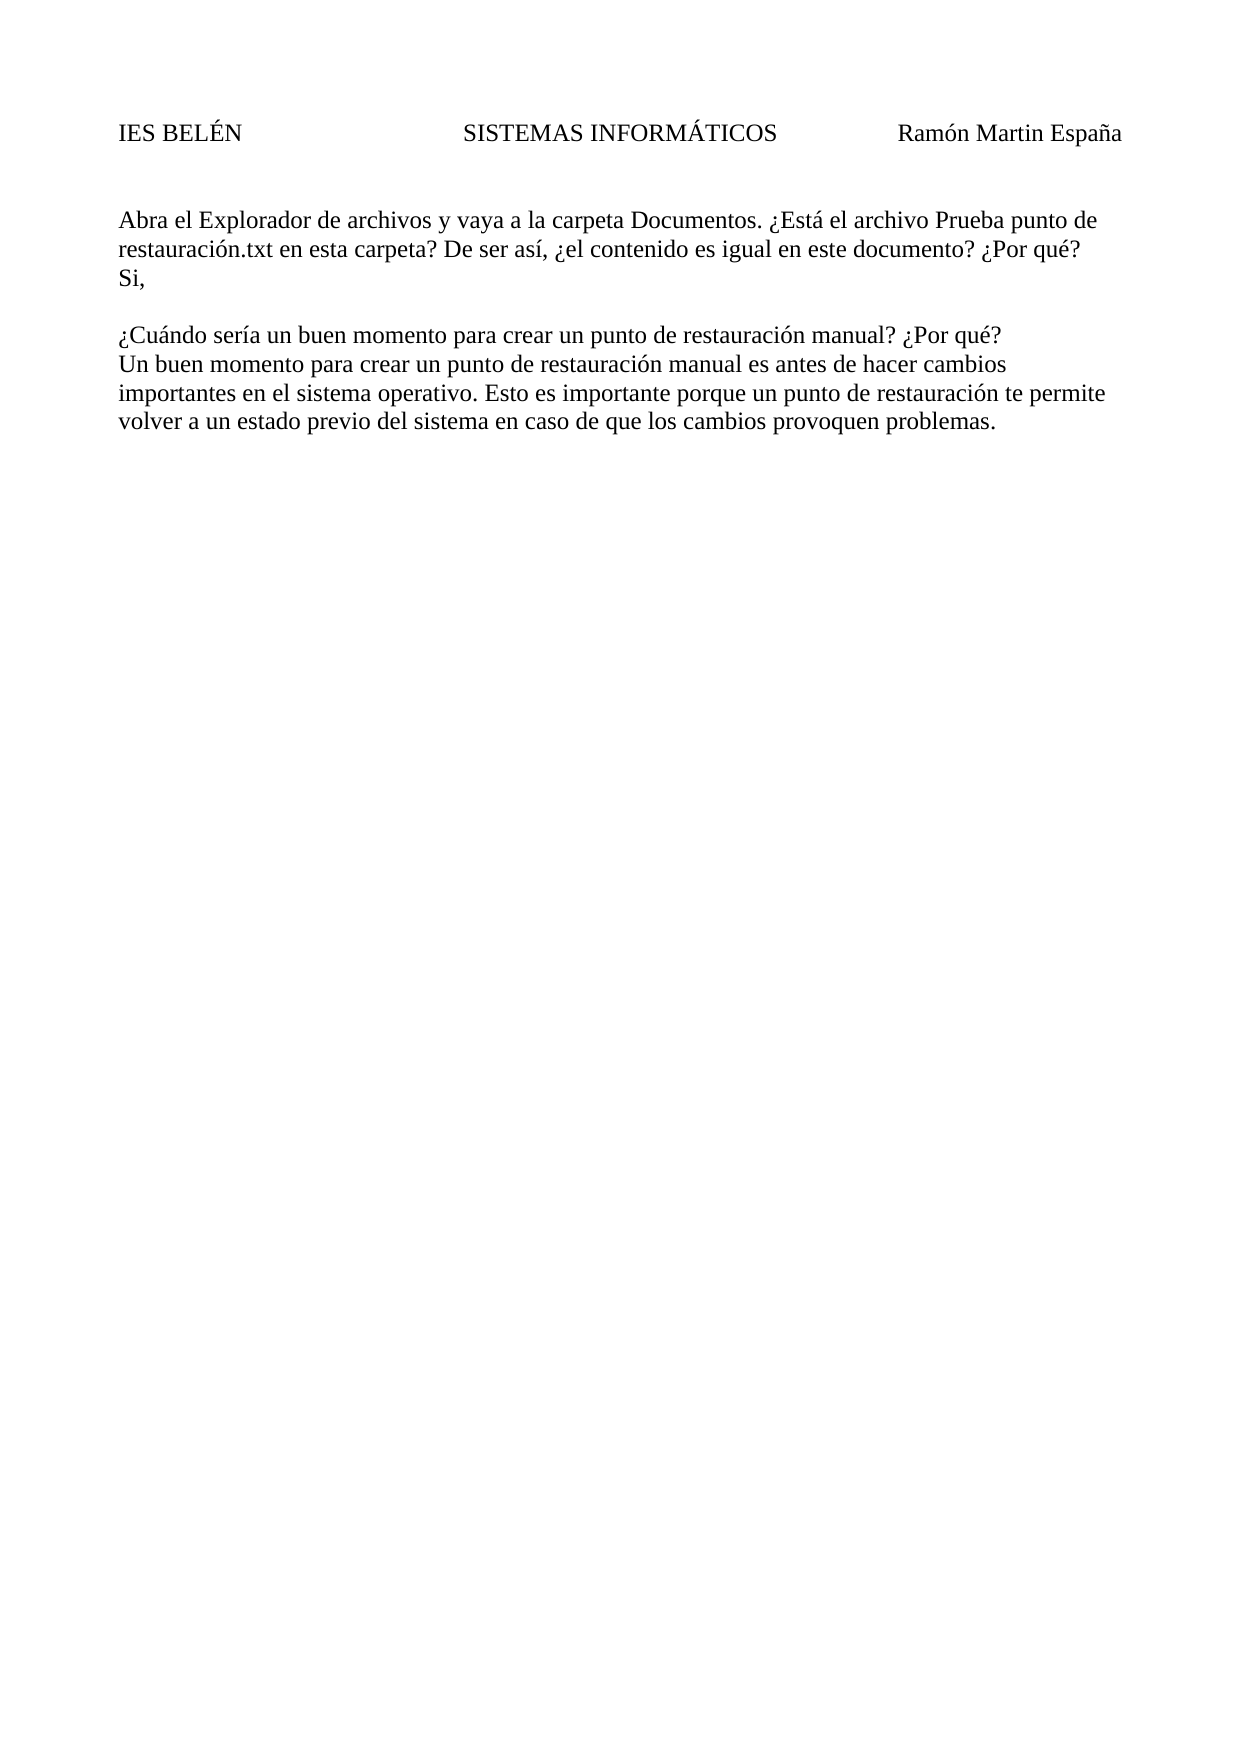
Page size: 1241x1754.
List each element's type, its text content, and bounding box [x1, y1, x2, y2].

text Abra el Explorador de archivos y vaya a la carpeta Documentos. ¿Está el archivo Prueba punto de restauración.txt en esta carpeta? De ser así, ¿el contenido es igual en este documento? ¿Por qué? [118, 176, 1122, 263]
text Si, [118, 263, 1122, 291]
text ¿Cuándo sería un buen momento para crear un punto de restauración manual? ¿Por qué? Un buen momento para crear un punto de restauración manual es antes de hacer cambios importantes en el sistema operativo. Esto es importante porque un punto de restauración te permite volver a un estado previo del sistema en caso de que los cambios provoquen problemas. [118, 320, 1122, 435]
